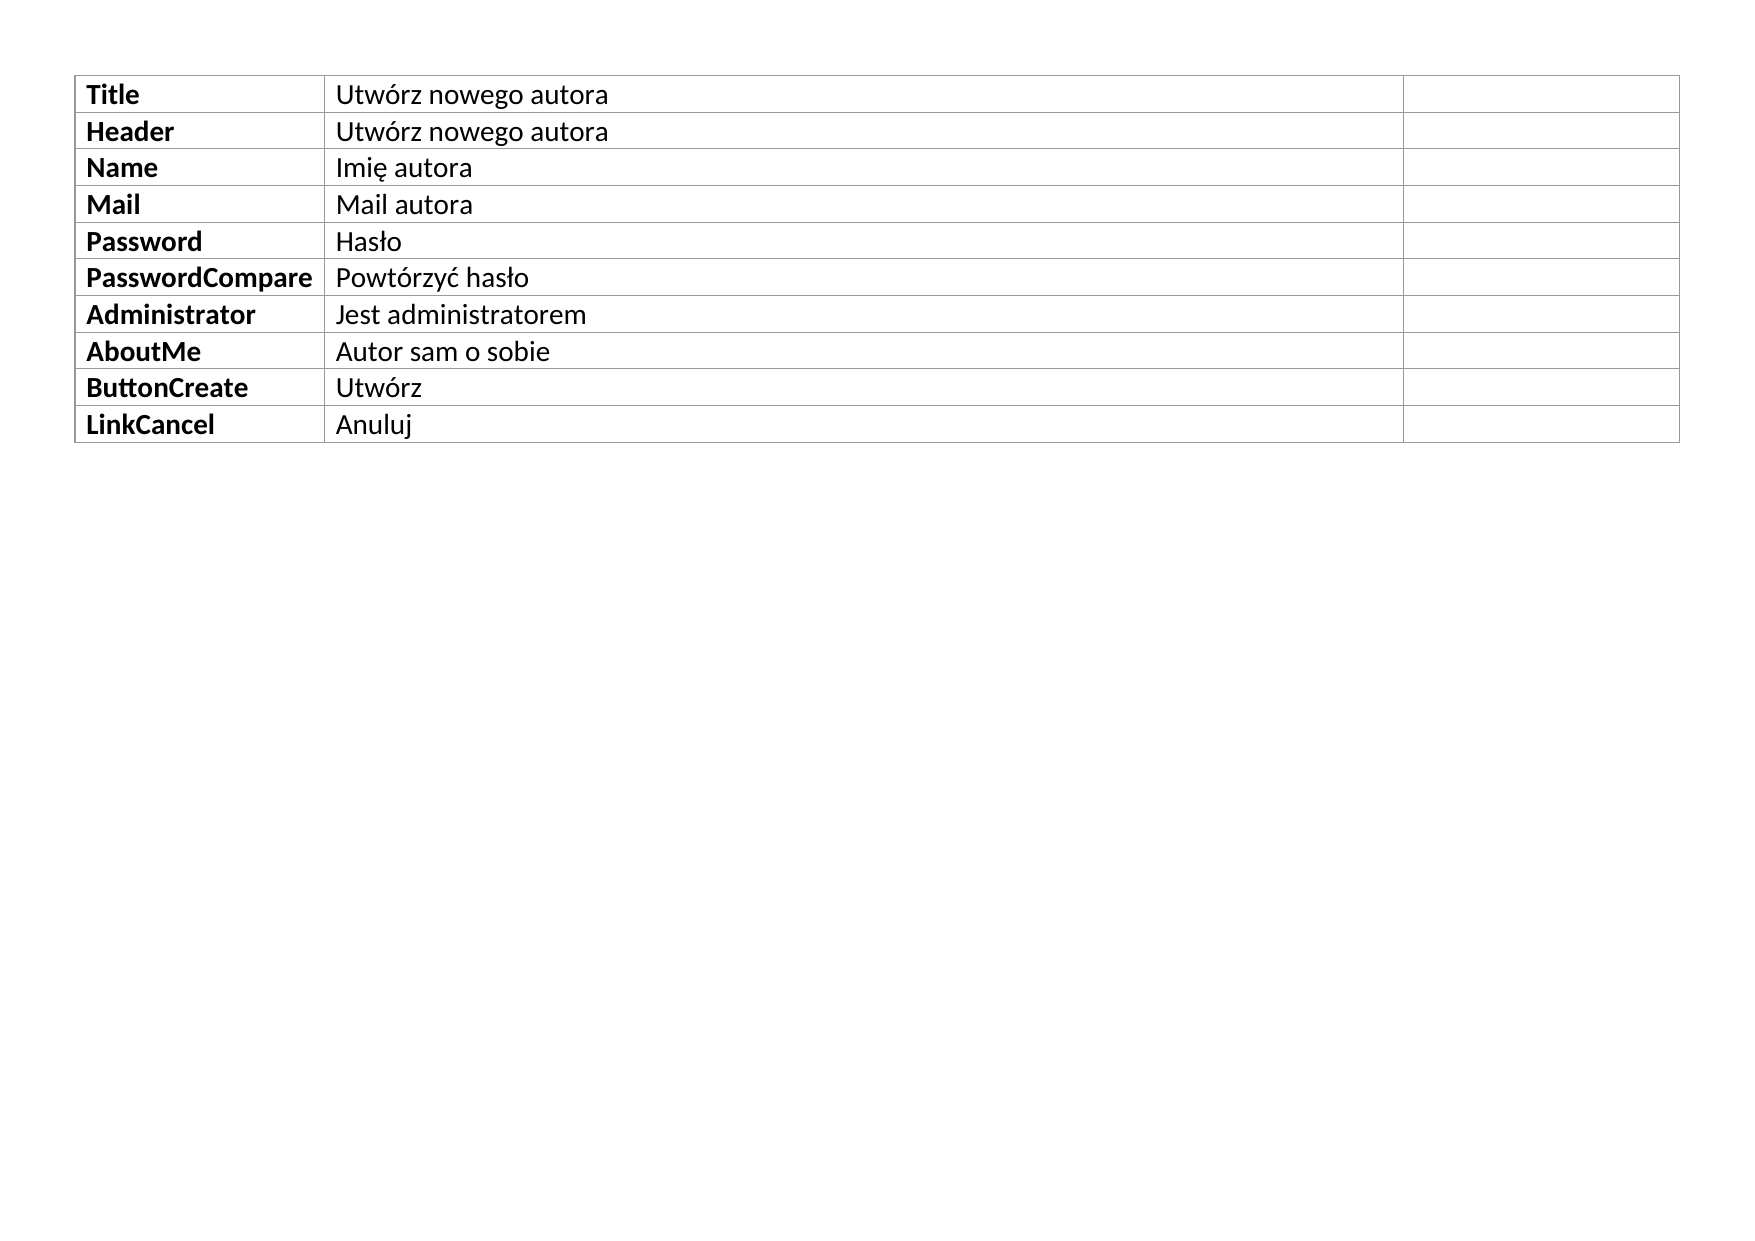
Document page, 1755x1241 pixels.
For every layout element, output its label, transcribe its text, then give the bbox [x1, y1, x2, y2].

table_cell Mail autora [325, 186, 1403, 222]
table_cell [1404, 223, 1679, 258]
table_cell Name [76, 149, 324, 185]
table_cell Utwórz nowego autora [325, 76, 1403, 112]
table_cell Utwórz nowego autora [325, 113, 1403, 148]
table_cell ButtonCreate [76, 369, 324, 405]
table_cell Autor sam o sobie [325, 333, 1403, 368]
table_cell Administrator [76, 296, 324, 332]
table_cell LinkCancel [76, 406, 324, 442]
table_cell PasswordCompare [76, 259, 324, 295]
table_cell [1404, 76, 1679, 112]
table_cell [1404, 113, 1679, 148]
table_cell Anuluj [325, 406, 1403, 442]
table_cell Title [76, 76, 324, 112]
table_cell [1404, 259, 1679, 295]
table_cell [1404, 186, 1679, 222]
table_cell Header [76, 113, 324, 148]
table_cell Hasło [325, 223, 1403, 258]
table_cell Powtórzyć hasło [325, 259, 1403, 295]
table_cell [1404, 149, 1679, 185]
table_cell Imię autora [325, 149, 1403, 185]
table_cell Mail [76, 186, 324, 222]
table_cell Jest administratorem [325, 296, 1403, 332]
table_cell [1404, 406, 1679, 442]
table_cell Utwórz [325, 369, 1403, 405]
table_cell [1404, 296, 1679, 332]
table_cell AboutMe [76, 333, 324, 368]
table_cell Password [76, 223, 324, 258]
table_cell [1404, 369, 1679, 405]
table_cell [1404, 333, 1679, 368]
